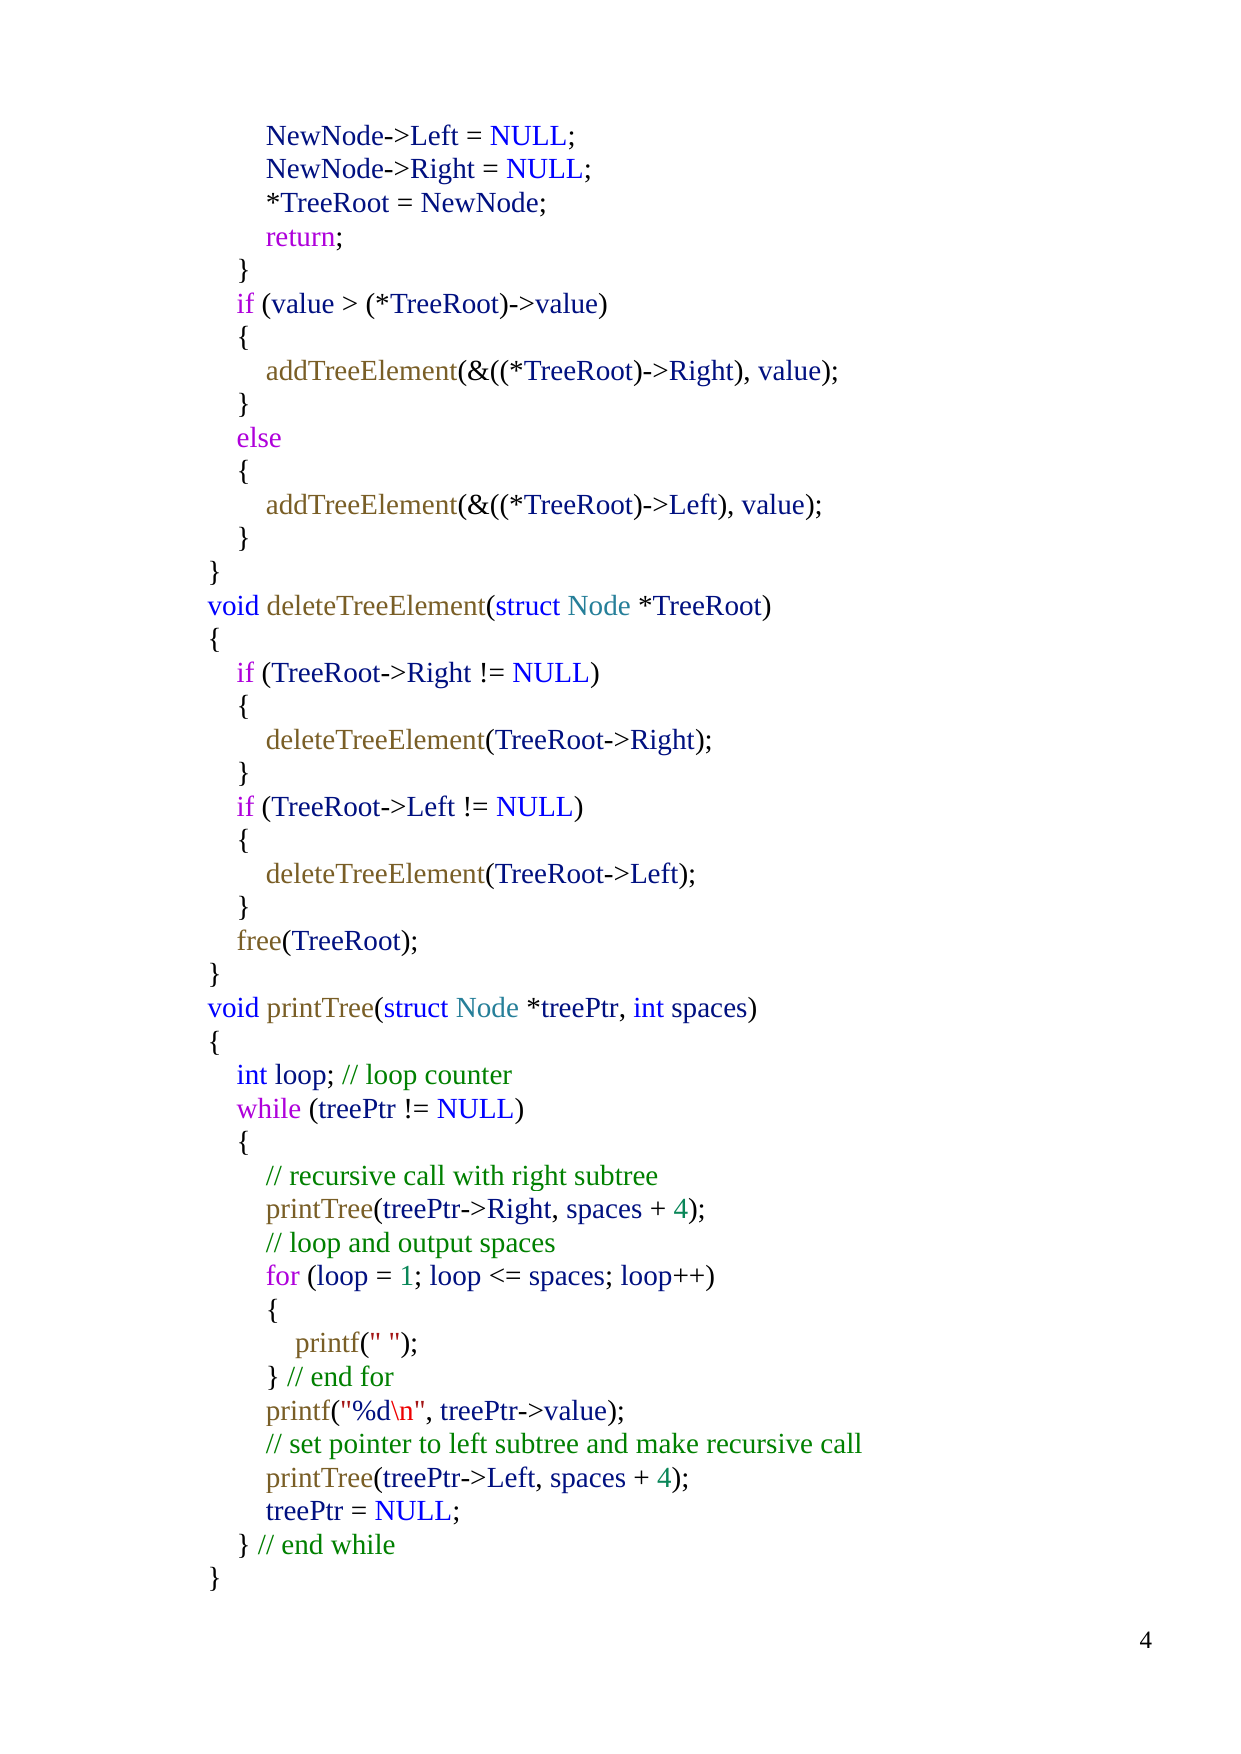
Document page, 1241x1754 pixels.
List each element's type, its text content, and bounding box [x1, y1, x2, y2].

text } [177, 889, 1152, 923]
text } [177, 386, 1152, 420]
text { [177, 453, 1152, 487]
text // set pointer to left subtree and make recursive call [177, 1426, 1152, 1460]
text free(TreeRoot); [177, 923, 1152, 957]
text deleteTreeElement(TreeRoot->Right); [177, 722, 1152, 755]
text if (value > (*TreeRoot)->value) [177, 286, 1152, 319]
text } [177, 521, 1152, 554]
text { [177, 1124, 1152, 1158]
text } // end for [177, 1359, 1152, 1393]
text { [177, 621, 1152, 655]
text printf(" "); [177, 1326, 1152, 1359]
text // loop and output spaces [177, 1225, 1152, 1258]
text { [177, 319, 1152, 353]
text } [177, 554, 1152, 588]
text } [177, 252, 1152, 286]
text int loop; // loop counter [177, 1057, 1152, 1091]
text for (loop = 1; loop <= spaces; loop++) [177, 1258, 1152, 1292]
text return; [177, 219, 1152, 252]
text if (TreeRoot->Right != NULL) [177, 655, 1152, 688]
text } // end while [177, 1527, 1152, 1560]
text void printTree(struct Node *treePtr, int spaces) [177, 990, 1152, 1024]
text } [177, 957, 1152, 990]
text else [177, 420, 1152, 453]
text { [177, 822, 1152, 856]
text if (TreeRoot->Left != NULL) [177, 789, 1152, 822]
text while (treePtr != NULL) [177, 1091, 1152, 1124]
text } [177, 755, 1152, 789]
text addTreeElement(&((*TreeRoot)->Right), value); [177, 353, 1152, 386]
text *TreeRoot = NewNode; [177, 185, 1152, 219]
text addTreeElement(&((*TreeRoot)->Left), value); [177, 487, 1152, 521]
text printTree(treePtr->Left, spaces + 4); [177, 1460, 1152, 1493]
text deleteTreeElement(TreeRoot->Left); [177, 856, 1152, 889]
text NewNode->Right = NULL; [177, 152, 1152, 185]
text { [177, 1024, 1152, 1057]
text printTree(treePtr->Right, spaces + 4); [177, 1191, 1152, 1225]
text { [177, 1292, 1152, 1326]
text treePtr = NULL; [177, 1493, 1152, 1527]
text printf("%d\n", treePtr->value); [177, 1393, 1152, 1426]
text // recursive call with right subtree [177, 1158, 1152, 1191]
text NewNode->Left = NULL; [177, 118, 1152, 152]
text } [177, 1560, 1152, 1594]
text void deleteTreeElement(struct Node *TreeRoot) [177, 588, 1152, 621]
text { [177, 688, 1152, 722]
